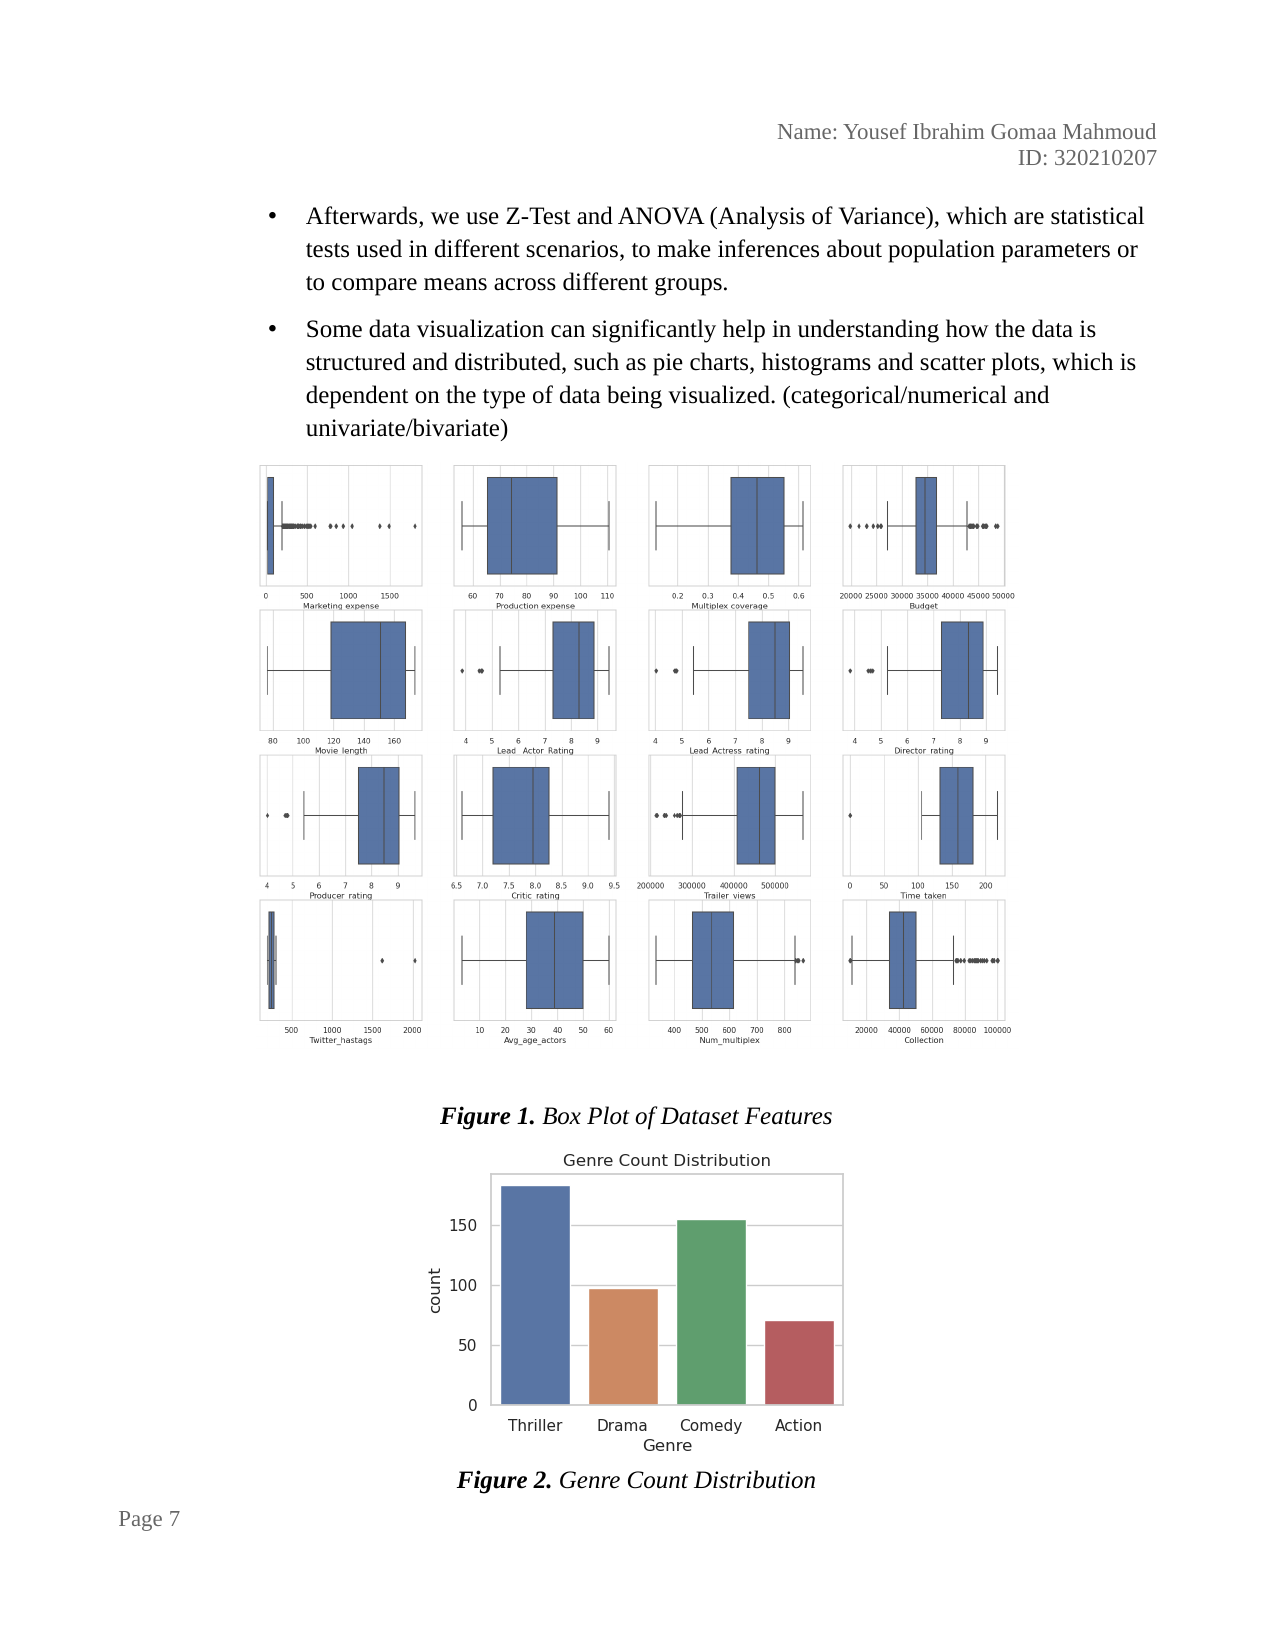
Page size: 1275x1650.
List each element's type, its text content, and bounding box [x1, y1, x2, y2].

text Figure 1. Box Plot of Dataset Features [118, 1101, 1157, 1129]
list Afterwards, we use Z-Test and ANOVA (Analysis of Variance), which are statistical tests used in different scenarios, to make inferences about population parameters or to compare means across different groups. [268, 201, 1157, 296]
picture [426, 1148, 849, 1462]
list Some data visualization can significantly help in understanding how the data is structured and distributed, such as pie charts, histograms and scatter plots, which is dependent on the type of data being visualized. (categorical/numerical and univariate/bivariate) [268, 314, 1157, 442]
text Figure 2. Genre Count Distribution [118, 1148, 1157, 1494]
picture [256, 462, 1020, 1049]
